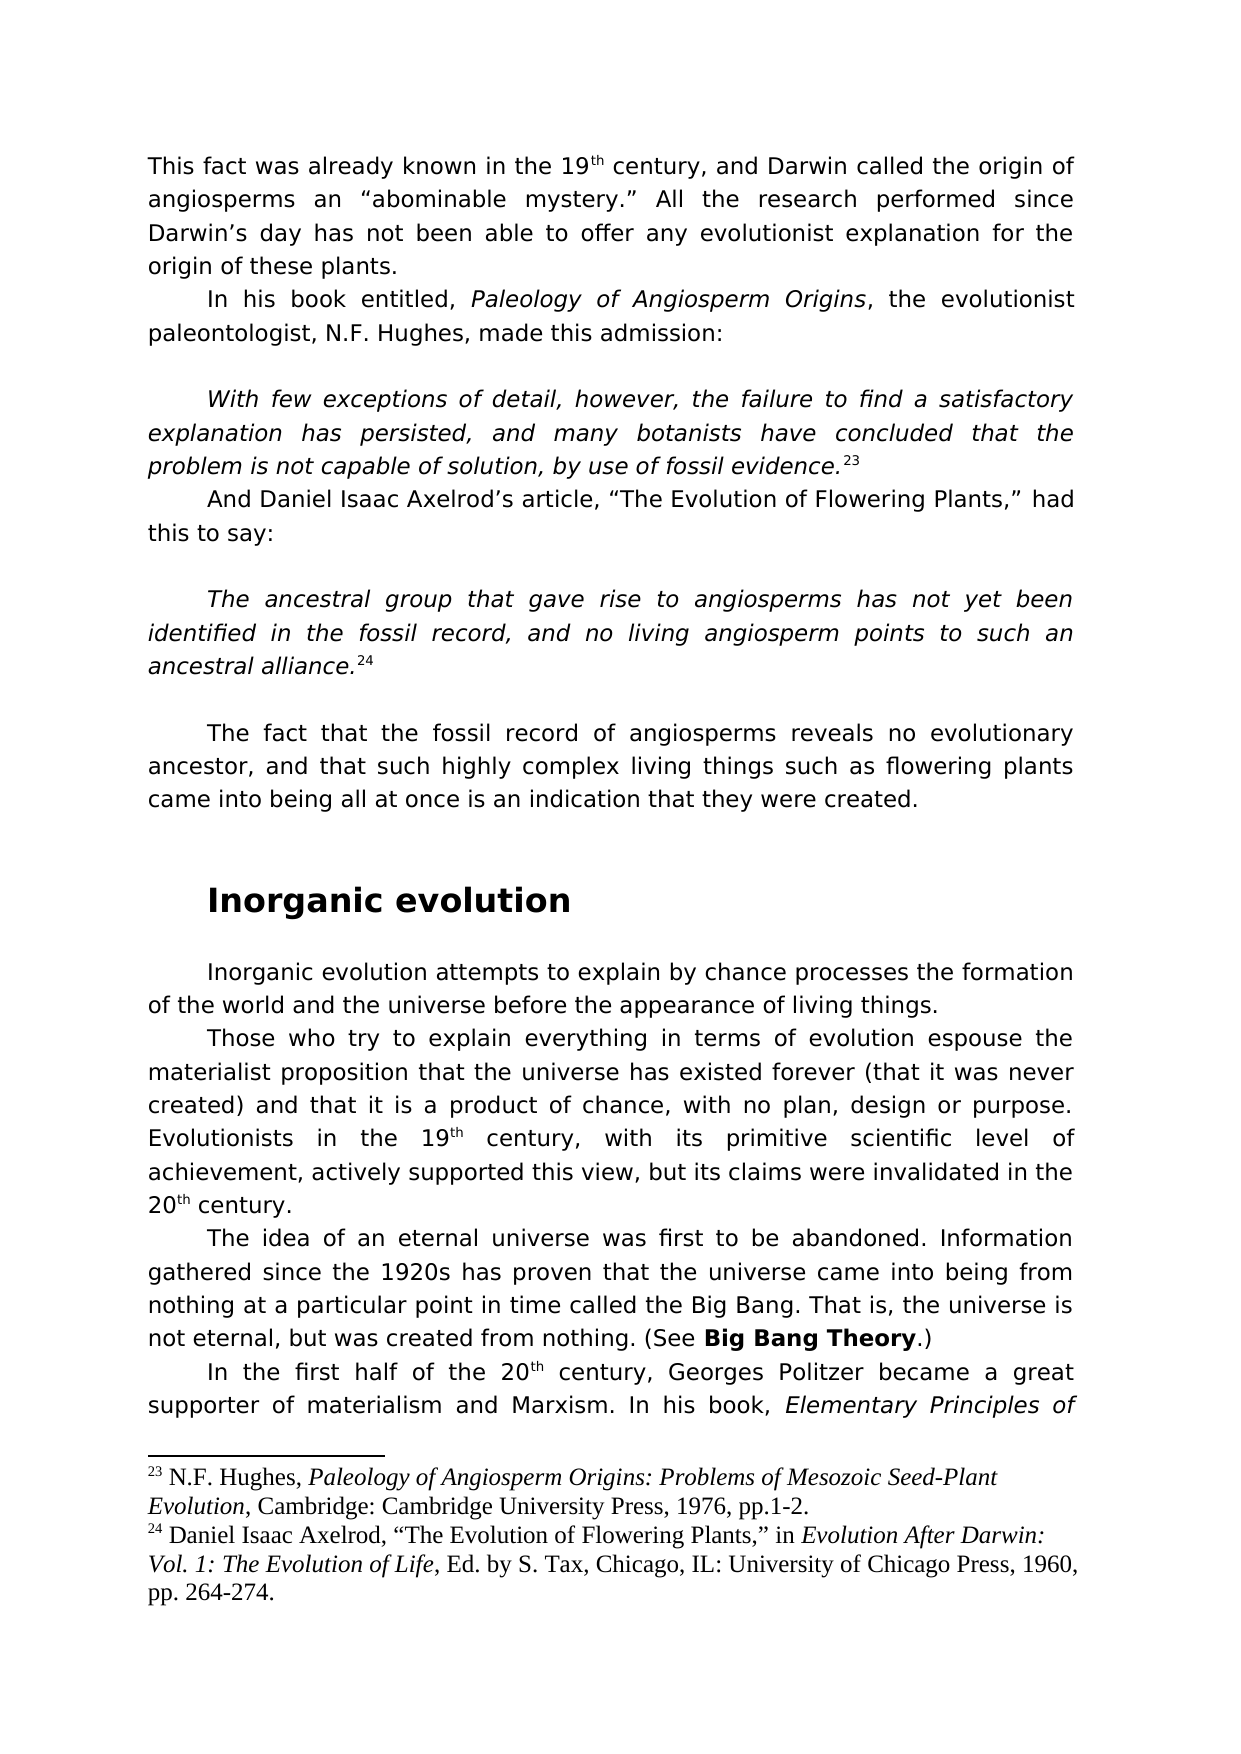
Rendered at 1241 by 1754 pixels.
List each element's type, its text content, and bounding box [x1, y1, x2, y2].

text Daniel Isaac Axelrod, “The Evolution of Flowering Plants,” in Evolution After Darwin: Vol. 1: The Evolution of Life, Ed. by S. Tax, Chicago, IL: University of Chicago Press, 1960, pp. 264-274. [148, 1520, 1092, 1606]
text In the first half of the 20th century, Georges Politzer became a great supporter of materialism and Marxism. In his book, Elementary Principles of [148, 1353, 1075, 1420]
text Inorganic evolution [148, 881, 1075, 920]
text Inorganic evolution attempts to explain by chance processes the formation of the world and the universe before the appearance of living things. [148, 953, 1075, 1020]
text With few exceptions of detail, however, the failure to find a satisfactory explanation has persisted, and many botanists have concluded that the problem is not capable of solution, by use of fossil evidence. [148, 381, 1075, 481]
text The idea of an eternal universe was first to be abandoned. Information gathered since the 1920s has proven that the universe came into being from nothing at a particular point in time called the Big Bang. That is, the universe is not eternal, but was created from nothing. (See Big Bang Theory.) [148, 1220, 1075, 1353]
text In his book entitled, Paleology of Angiosperm Origins, the evolutionist paleontologist, N.F. Hughes, made this admission: [148, 281, 1075, 348]
text Those who try to explain everything in terms of evolution espouse the materialist proposition that the universe has existed forever (that it was never created) and that it is a product of chance, with no plan, design or purpose. Evolutionists in the 19th century, with its primitive scientific level of achievement, actively supported this view, but its claims were invalidated in the 20th century. [148, 1020, 1075, 1220]
text The fact that the fossil record of angiosperms reveals no evolutionary ancestor, and that such highly complex living things such as flowering plants came into being all at once is an indication that they were created. [148, 714, 1075, 814]
text N.F. Hughes, Paleology of Angiosperm Origins: Problems of Mesozoic Seed-Plant Evolution, Cambridge: Cambridge University Press, 1976, pp.1-2. [148, 1462, 1092, 1520]
text And Daniel Isaac Axelrod’s article, “The Evolution of Flowering Plants,” had this to say: [148, 481, 1075, 548]
text This fact was already known in the 19th century, and Darwin called the origin of angiosperms an “abominable mystery.” All the research performed since Darwin’s day has not been able to offer any evolutionist explanation for the origin of these plants. [148, 148, 1075, 281]
text The ancestral group that gave rise to angiosperms has not yet been identified in the fossil record, and no living angiosperm points to such an ancestral alliance. [148, 581, 1075, 681]
